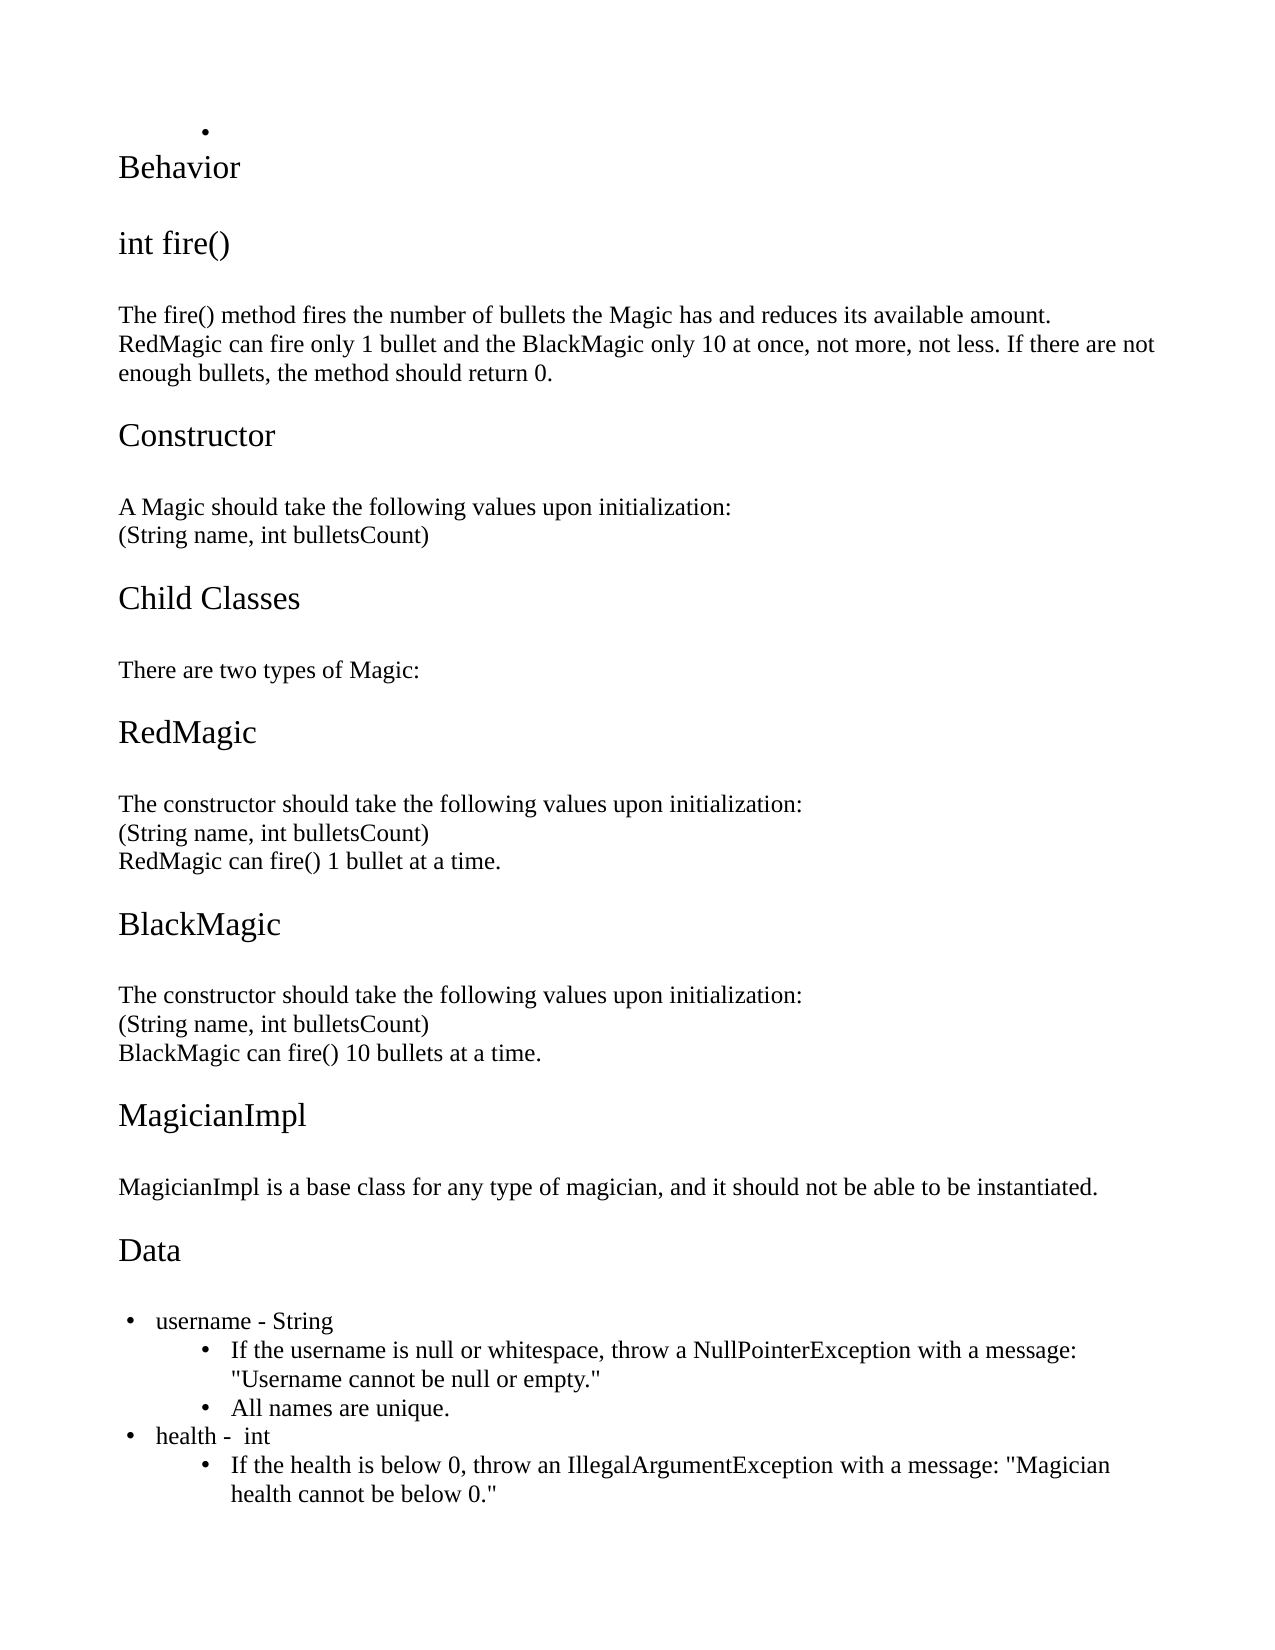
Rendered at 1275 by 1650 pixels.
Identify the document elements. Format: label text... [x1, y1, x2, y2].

text MagicianImpl is a base class for any type of magician, and it should not be able to be instantiated. [118, 1172, 1157, 1201]
list username - String [156, 1306, 1157, 1335]
text int fire() [118, 223, 1157, 262]
list If the username is null or whitespace, throw a NullPointerException with a message: "Username cannot be null or empty." [231, 1335, 1157, 1393]
text RedMagic can fire() 1 bullet at a time. [118, 846, 1157, 875]
list All names are unique. [231, 1393, 1157, 1421]
text BlackMagic can fire() 10 bullets at a time. [118, 1038, 1157, 1067]
text MagicianImpl [118, 1096, 1157, 1134]
text Child Classes [118, 578, 1157, 616]
text (String name, int bulletsCount) [118, 818, 1157, 846]
text (String name, int bulletsCount) [118, 1009, 1157, 1038]
text Constructor [118, 415, 1157, 453]
text A Magic should take the following values upon initialization: [118, 492, 1157, 521]
text There are two types of Magic: [118, 655, 1157, 683]
text RedMagic [118, 712, 1157, 751]
text Behavior [118, 147, 1157, 185]
text The constructor should take the following values upon initialization: [118, 981, 1157, 1009]
text BlackMagic [118, 904, 1157, 942]
text (String name, int bulletsCount) [118, 521, 1157, 549]
text Data [118, 1230, 1157, 1268]
list health - int [156, 1421, 1157, 1450]
list If the health is below 0, throw an IllegalArgumentException with a message: "Magician health cannot be below 0." [231, 1450, 1157, 1508]
text The constructor should take the following values upon initialization: [118, 789, 1157, 818]
text The fire() method fires the number of bullets the Magic has and reduces its available amount. RedMagic can fire only 1 bullet and the BlackMagic only 10 at once, not more, not less. If there are not enough bullets, the method should return 0. [118, 300, 1157, 386]
